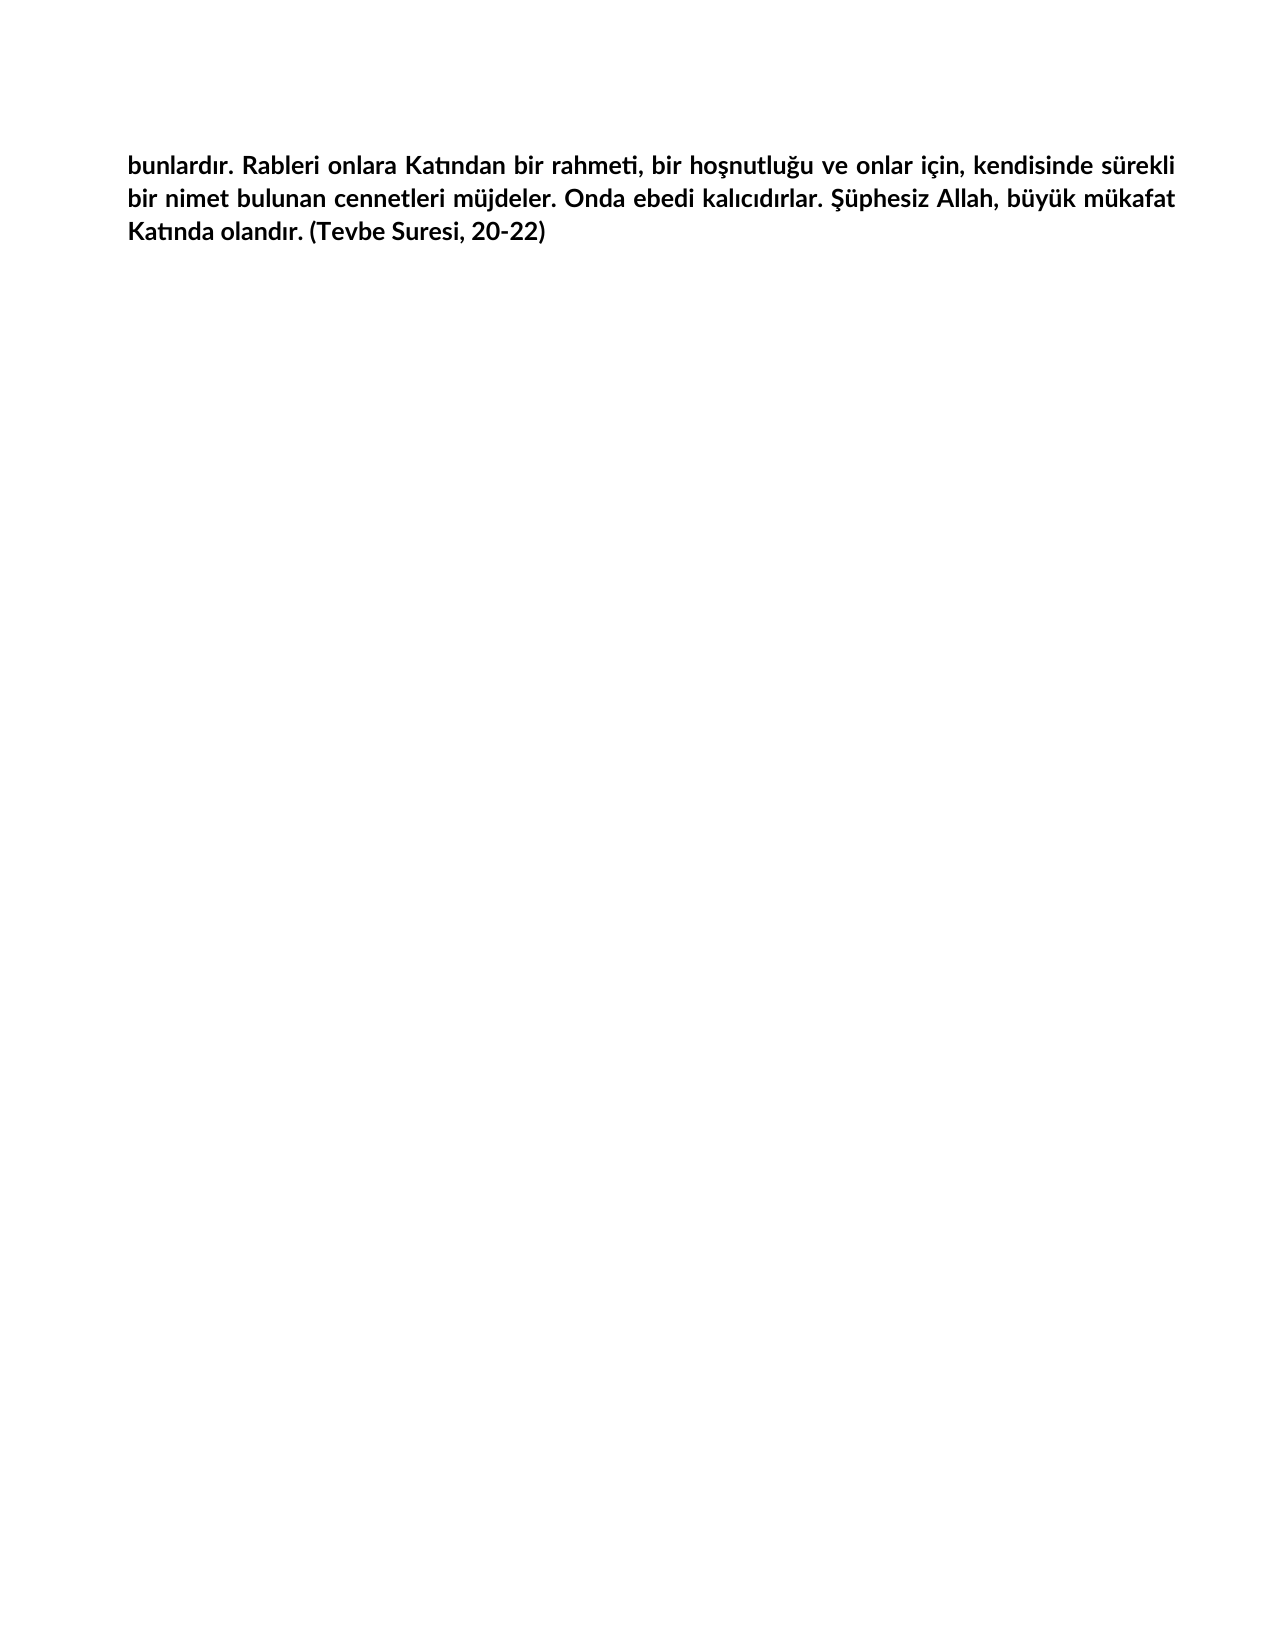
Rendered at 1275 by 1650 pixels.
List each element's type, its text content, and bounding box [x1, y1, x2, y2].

text bunlardır. Rableri onlara Katından bir rahmeti, bir hoşnutluğu ve onlar için, kendisinde sürekli bir nimet bulunan cennetleri müjdeler. Onda ebedi kalıcıdırlar. Şüphesiz Allah, büyük mükafat Katında olandır. (Tevbe Suresi, 20-22) [127, 150, 1177, 246]
